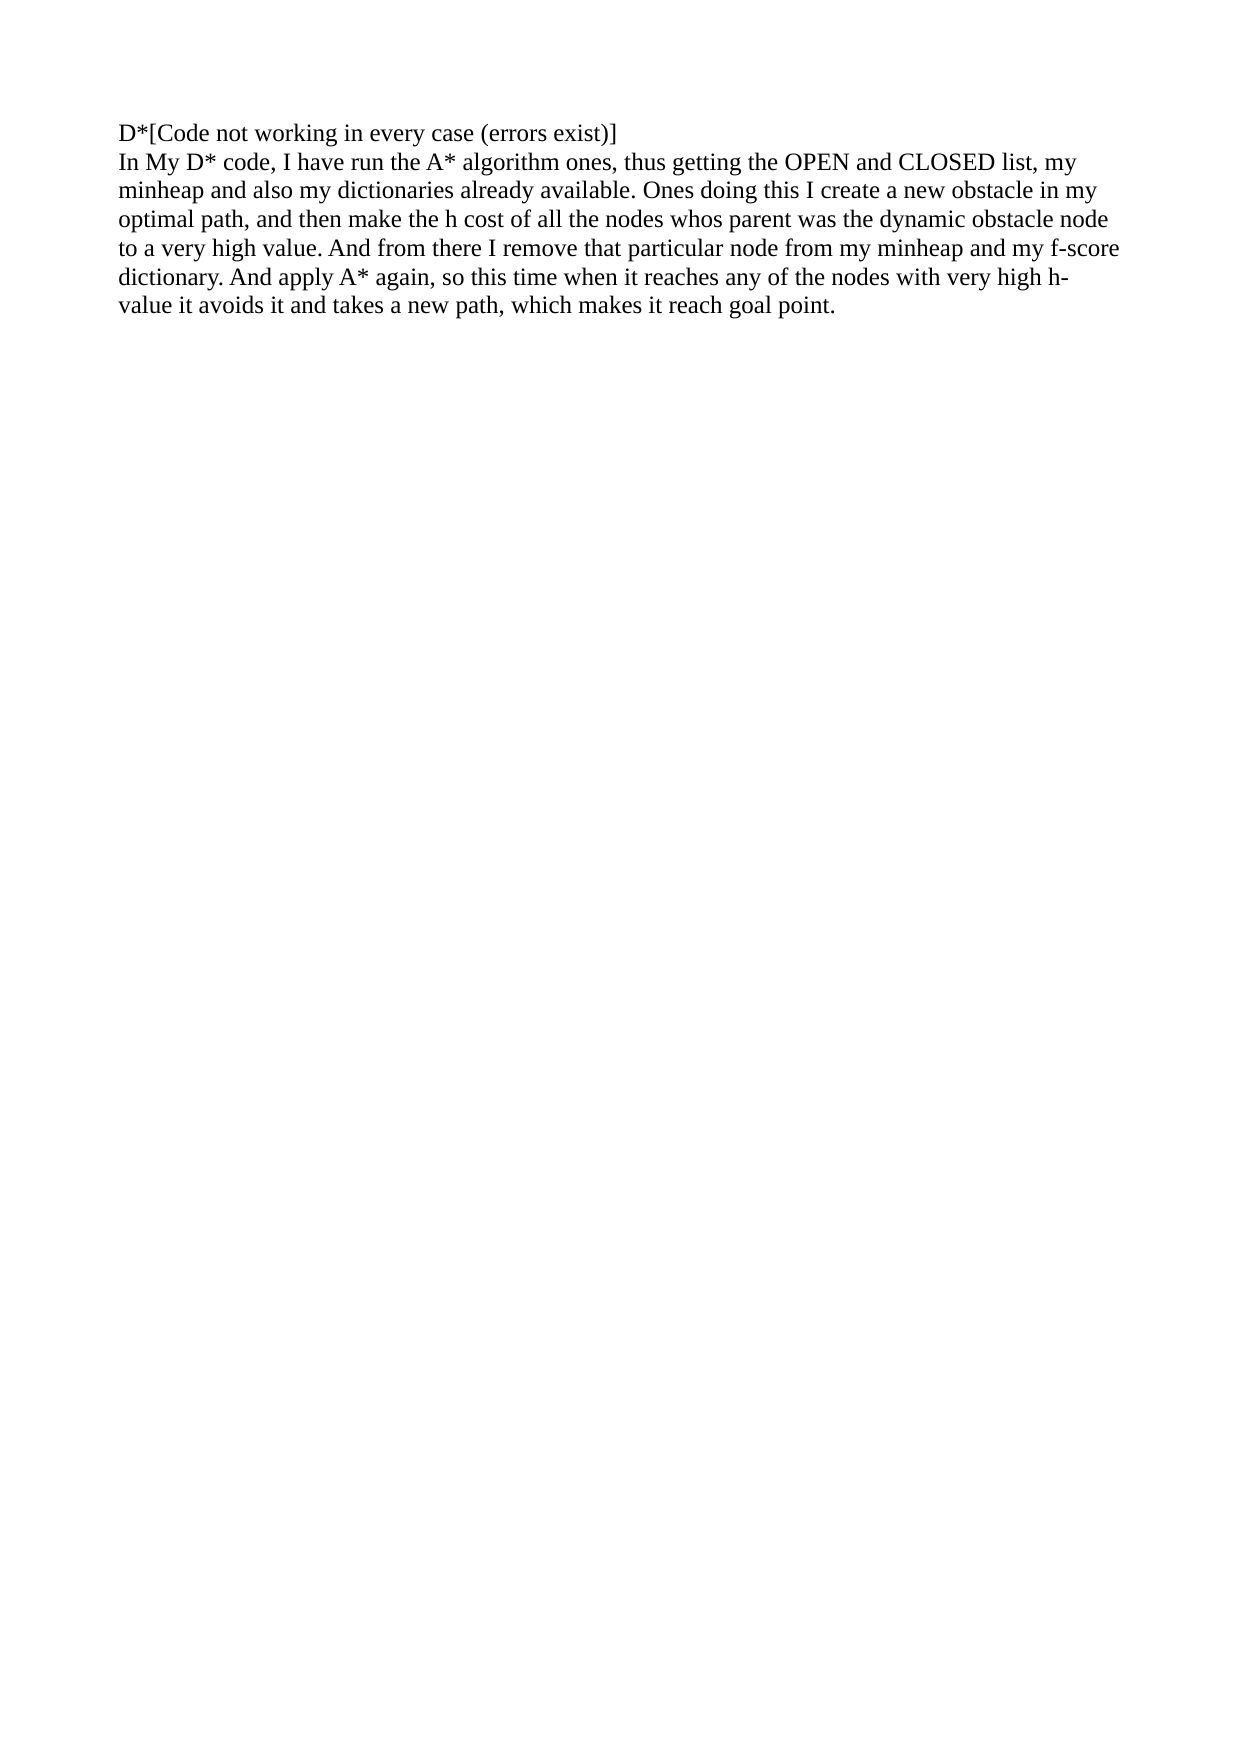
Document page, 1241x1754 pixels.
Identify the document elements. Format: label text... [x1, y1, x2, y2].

text D*[Code not working in every case (errors exist)] [118, 118, 1122, 147]
text In My D* code, I have run the A* algorithm ones, thus getting the OPEN and CLOSED list, my minheap and also my dictionaries already available. Ones doing this I create a new obstacle in my optimal path, and then make the h cost of all the nodes whos parent was the dynamic obstacle node to a very high value. And from there I remove that particular node from my minheap and my f-score dictionary. And apply A* again, so this time when it reaches any of the nodes with very high h-value it avoids it and takes a new path, which makes it reach goal point. [118, 147, 1122, 319]
